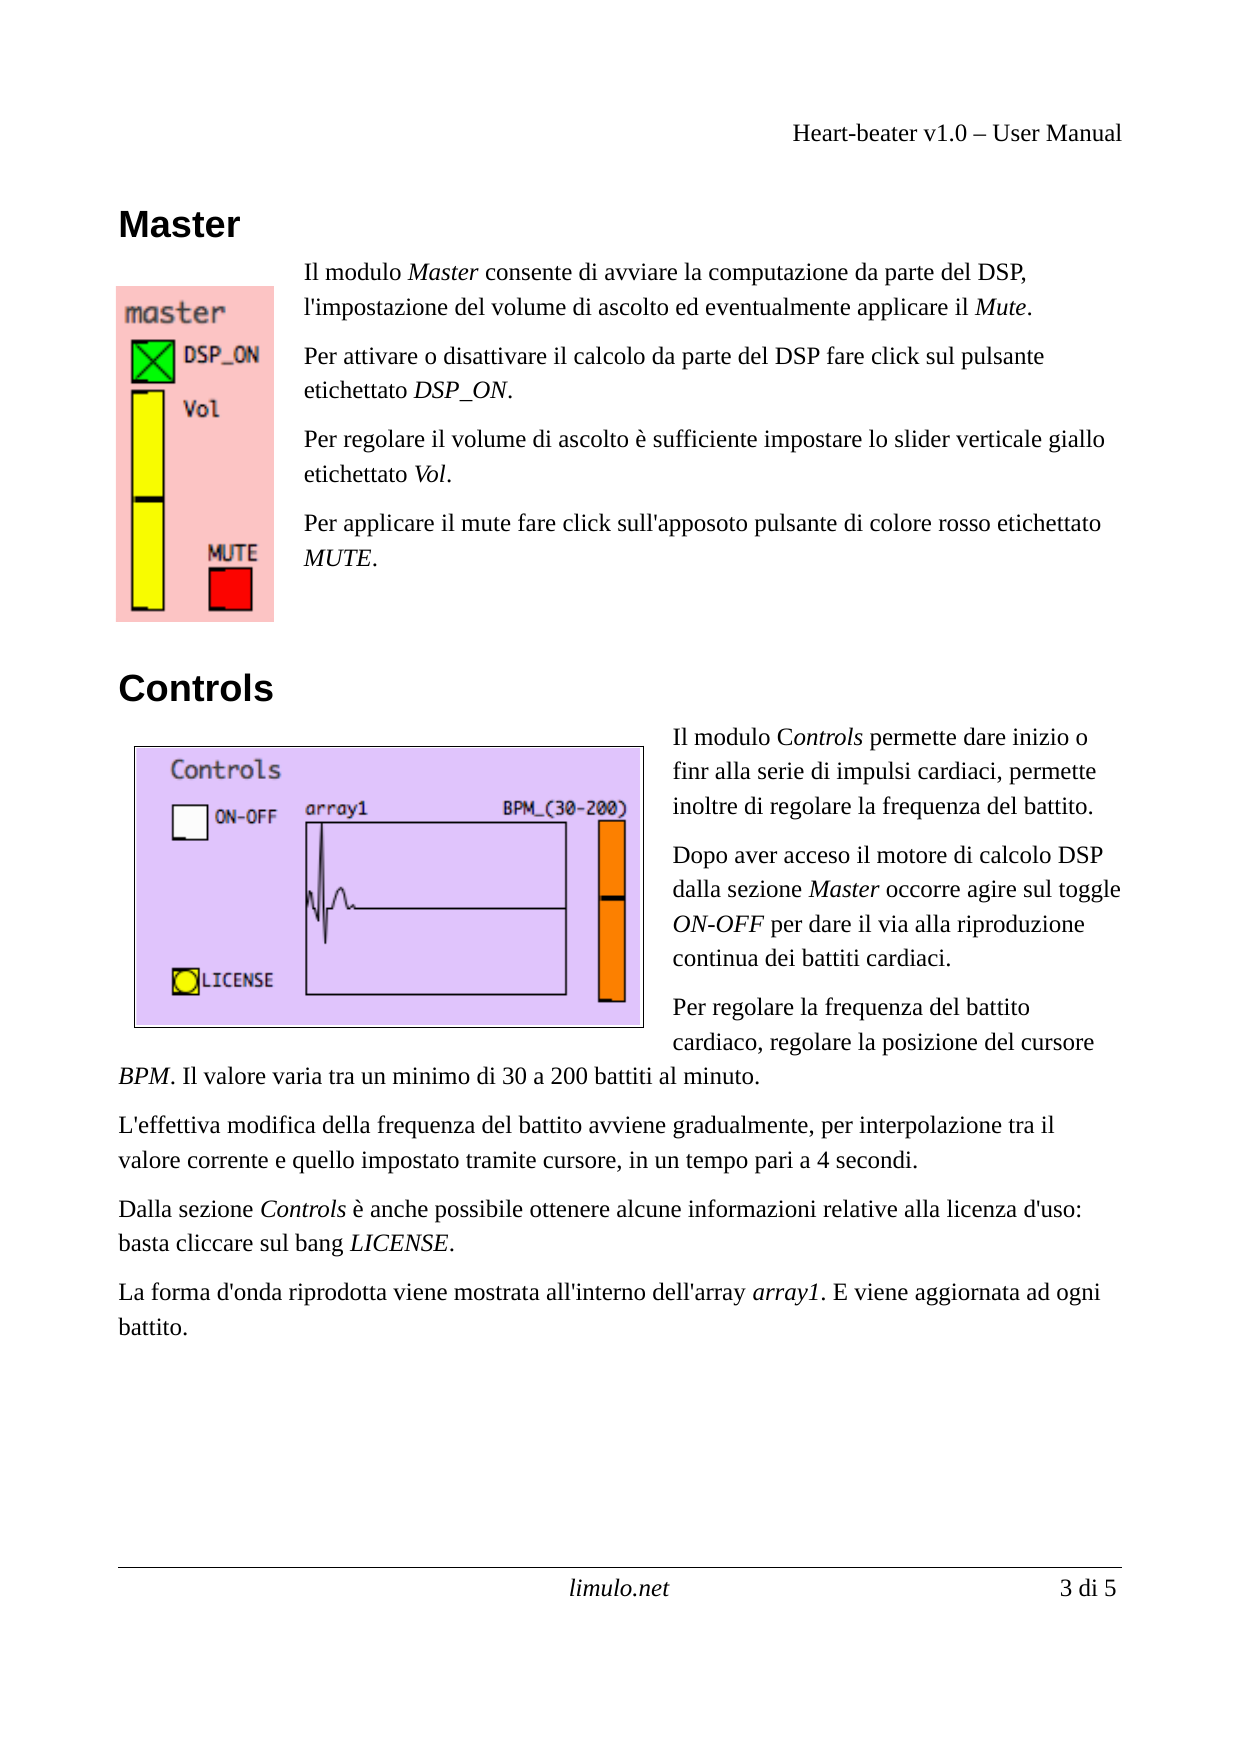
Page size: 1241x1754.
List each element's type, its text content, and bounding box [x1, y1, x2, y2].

text Dopo aver acceso il motore di calcolo DSP dalla sezione Master occorre agire sul toggle ON-OFF per dare il via alla riproduzione continua dei battiti cardiaci. [644, 840, 1122, 972]
subtitle Master [118, 201, 1122, 245]
text Per regolare il volume di ascolto è sufficiente impostare lo slider verticale giallo etichettato Vol. [274, 424, 1122, 488]
text Il modulo Controls permette dare inizio o finr alla serie di impulsi cardiaci, permette inoltre di regolare la frequenza del battito. [118, 722, 1122, 1027]
picture [136, 748, 640, 1025]
text Il modulo Master consente di avviare la computazione da parte del DSP, l'impostazione del volume di ascolto ed eventualmente applicare il Mute. [118, 257, 1122, 321]
subtitle Controls [118, 666, 1122, 709]
text La forma d'onda riprodotta viene mostrata all'interno dell'array array1. E viene aggiornata ad ogni battito. [118, 1277, 1122, 1341]
picture [115, 286, 274, 622]
text Per attivare o disattivare il calcolo da parte del DSP fare click sul pulsante etichettato DSP_ON. [274, 341, 1122, 404]
text Per regolare la frequenza del battito cardiaco, regolare la posizione del cursore BPM. Il valore varia tra un minimo di 30 a 200 battiti al minuto. [118, 992, 1122, 1090]
text L'effettiva modifica della frequenza del battito avviene gradualmente, per interpolazione tra il valore corrente e quello impostato tramite cursore, in un tempo pari a 4 secondi. [118, 1110, 1122, 1174]
text Per applicare il mute fare click sull'apposoto pulsante di colore rosso etichettato MUTE. [274, 508, 1122, 571]
text Dalla sezione Controls è anche possibile ottenere alcune informazioni relative alla licenza d'uso: basta cliccare sul bang LICENSE. [118, 1194, 1122, 1257]
